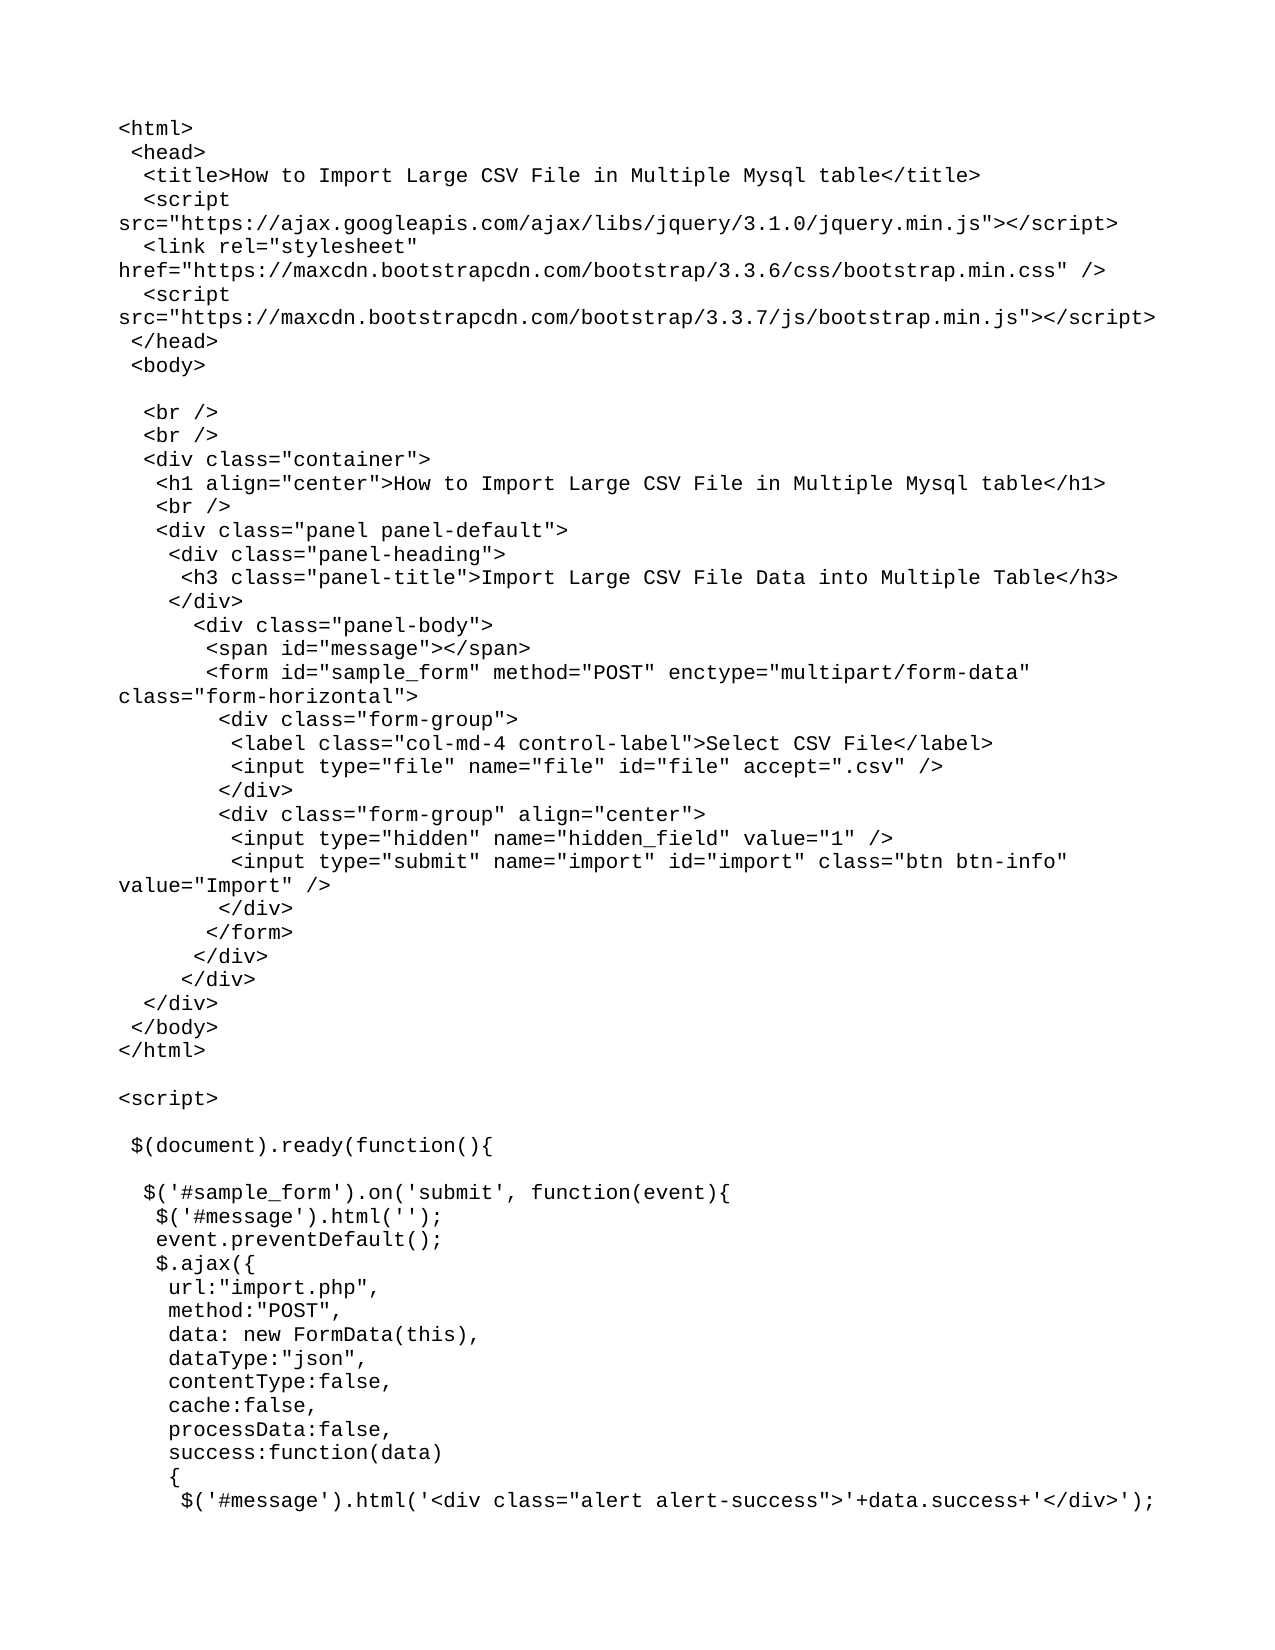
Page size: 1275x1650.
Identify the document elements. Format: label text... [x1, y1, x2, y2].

text dataType:"json", [118, 1348, 1157, 1371]
text <div class="panel panel-default"> [118, 520, 1157, 544]
text method:"POST", [118, 1300, 1157, 1324]
text </head> [118, 331, 1157, 354]
text <br /> [118, 426, 1157, 449]
text <div class="form-group" align="center"> [118, 804, 1157, 827]
text <div class="form-group"> [118, 709, 1157, 733]
text contentType:false, [118, 1371, 1157, 1395]
text <label class="col-md-4 control-label">Select CSV File</label> [118, 733, 1157, 757]
text <body> [118, 354, 1157, 378]
text event.preventDefault(); [118, 1229, 1157, 1253]
text $(document).ready(function(){ [118, 1135, 1157, 1158]
text <form id="sample_form" method="POST" enctype="multipart/form-data" class="form-horizontal"> [118, 662, 1157, 709]
text </div> [118, 993, 1157, 1017]
text cache:false, [118, 1395, 1157, 1419]
text <br /> [118, 402, 1157, 426]
text $('#sample_form').on('submit', function(event){ [118, 1182, 1157, 1206]
text <script src="https://ajax.googleapis.com/ajax/libs/jquery/3.1.0/jquery.min.js"></script> [118, 189, 1157, 236]
text $.ajax({ [118, 1253, 1157, 1277]
text <title>How to Import Large CSV File in Multiple Mysql table</title> [118, 165, 1157, 189]
text <div class="container"> [118, 449, 1157, 473]
text $('#message').html('<div class="alert alert-success">'+data.success+'</div>'); [118, 1489, 1157, 1513]
text { [118, 1466, 1157, 1489]
text <head> [118, 142, 1157, 165]
text <div class="panel-heading"> [118, 544, 1157, 567]
text success:function(data) [118, 1442, 1157, 1466]
text </div> [118, 780, 1157, 804]
text <br /> [118, 496, 1157, 520]
text <input type="submit" name="import" id="import" class="btn btn-info" value="Import" /> [118, 851, 1157, 898]
text $('#message').html(''); [118, 1206, 1157, 1229]
text <script src="https://maxcdn.bootstrapcdn.com/bootstrap/3.3.7/js/bootstrap.min.js"></script> [118, 284, 1157, 331]
text <input type="hidden" name="hidden_field" value="1" /> [118, 827, 1157, 851]
text <input type="file" name="file" id="file" accept=".csv" /> [118, 757, 1157, 780]
text <h3 class="panel-title">Import Large CSV File Data into Multiple Table</h3> [118, 567, 1157, 591]
text <html> [118, 118, 1157, 142]
text processData:false, [118, 1419, 1157, 1442]
text <link rel="stylesheet" href="https://maxcdn.bootstrapcdn.com/bootstrap/3.3.6/css/bootstrap.min.css" /> [118, 236, 1157, 284]
text </form> [118, 922, 1157, 946]
text <span id="message"></span> [118, 638, 1157, 662]
text data: new FormData(this), [118, 1324, 1157, 1348]
text </html> [118, 1040, 1157, 1064]
text url:"import.php", [118, 1277, 1157, 1300]
text </div> [118, 969, 1157, 993]
text </div> [118, 591, 1157, 615]
text </div> [118, 946, 1157, 969]
text </div> [118, 898, 1157, 922]
text <h1 align="center">How to Import Large CSV File in Multiple Mysql table</h1> [118, 473, 1157, 496]
text <div class="panel-body"> [118, 615, 1157, 638]
text <script> [118, 1088, 1157, 1111]
text </body> [118, 1017, 1157, 1040]
